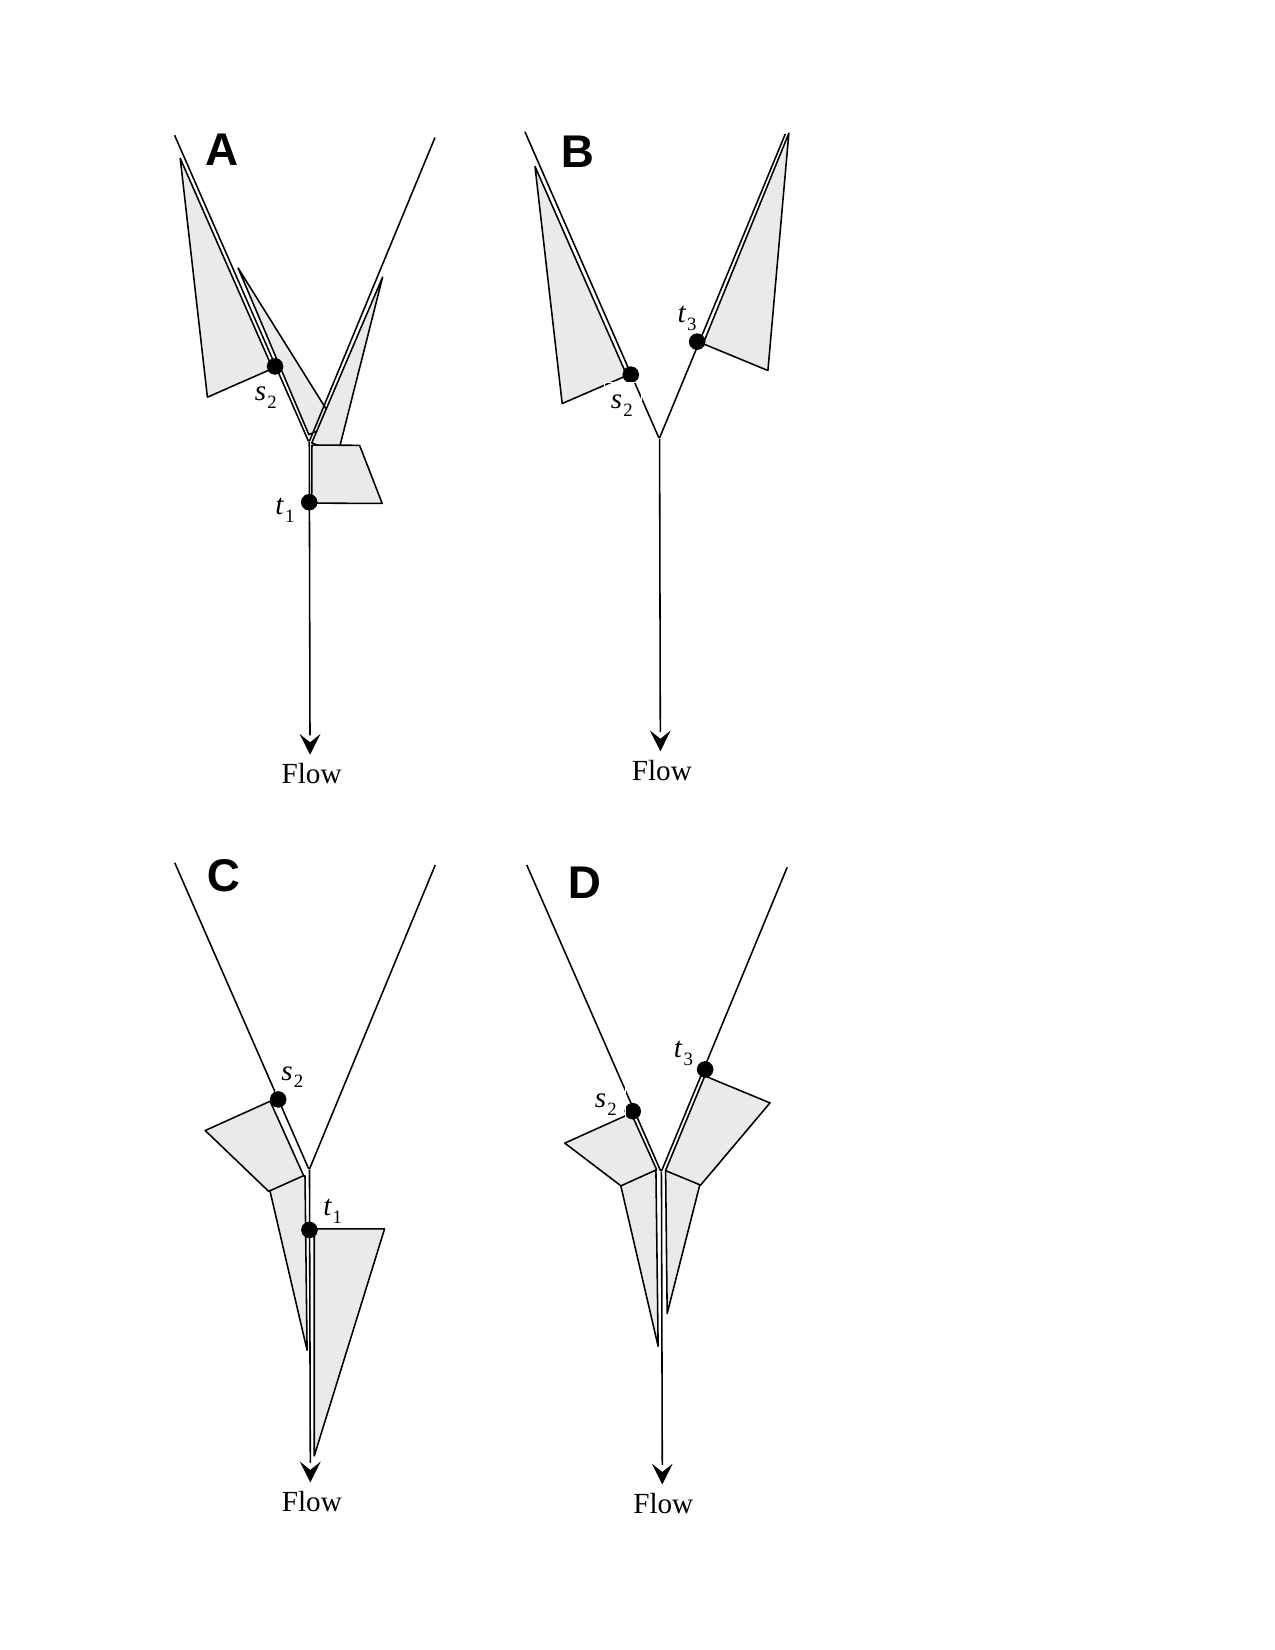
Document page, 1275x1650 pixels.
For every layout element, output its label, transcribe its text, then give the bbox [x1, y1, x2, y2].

text Flow [282, 1484, 342, 1518]
text B [561, 125, 617, 173]
text Flow [632, 753, 693, 786]
text D [568, 856, 624, 904]
text A [205, 123, 261, 171]
text C [207, 848, 263, 896]
text Flow [281, 756, 342, 790]
